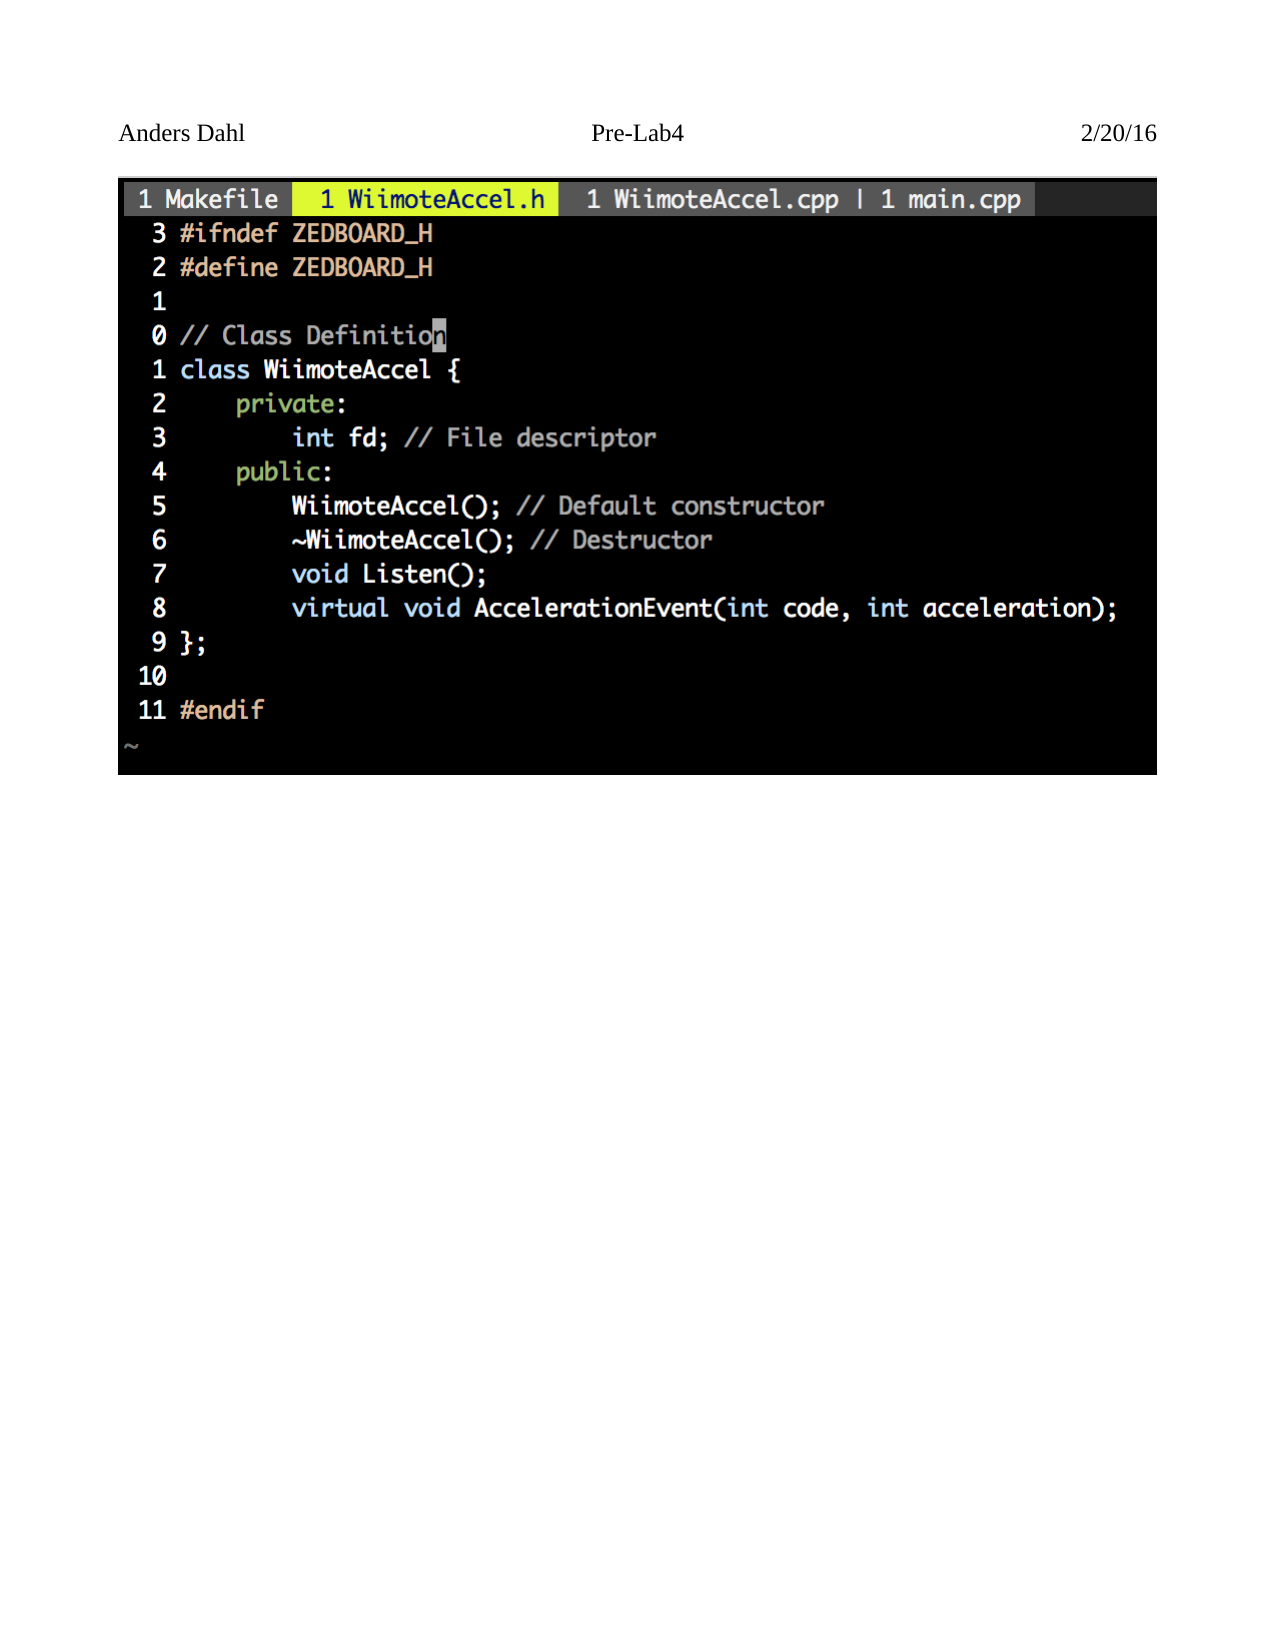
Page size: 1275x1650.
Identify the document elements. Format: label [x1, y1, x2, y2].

picture [118, 176, 1157, 775]
